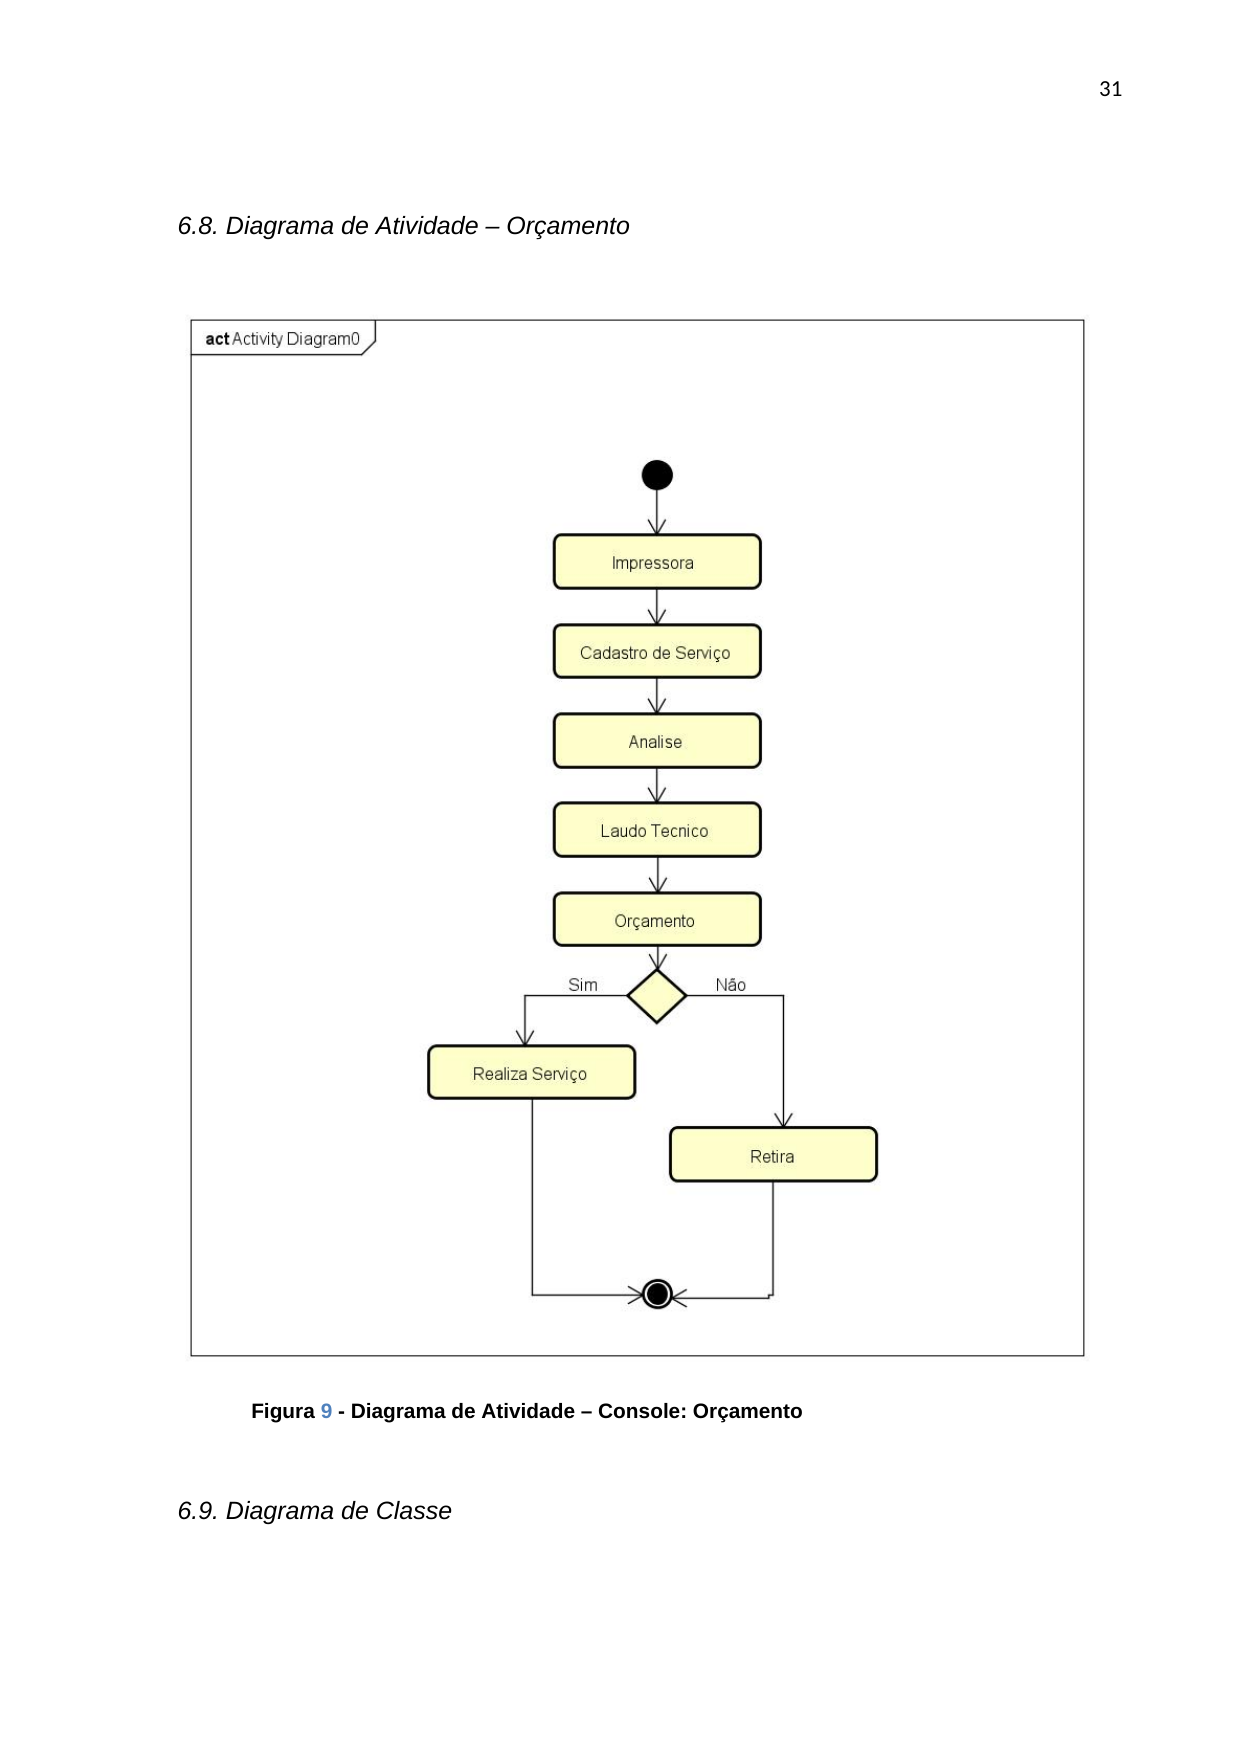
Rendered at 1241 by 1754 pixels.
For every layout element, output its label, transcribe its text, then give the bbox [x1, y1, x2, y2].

picture [177, 307, 1098, 1370]
subtitle 6.8. Diagrama de Atividade – Orçamento [177, 211, 1122, 240]
text Figura 9 - Diagrama de Atividade – Console: Orçamento [177, 1399, 1122, 1423]
subtitle 6.9. Diagrama de Classe [177, 1496, 1122, 1525]
